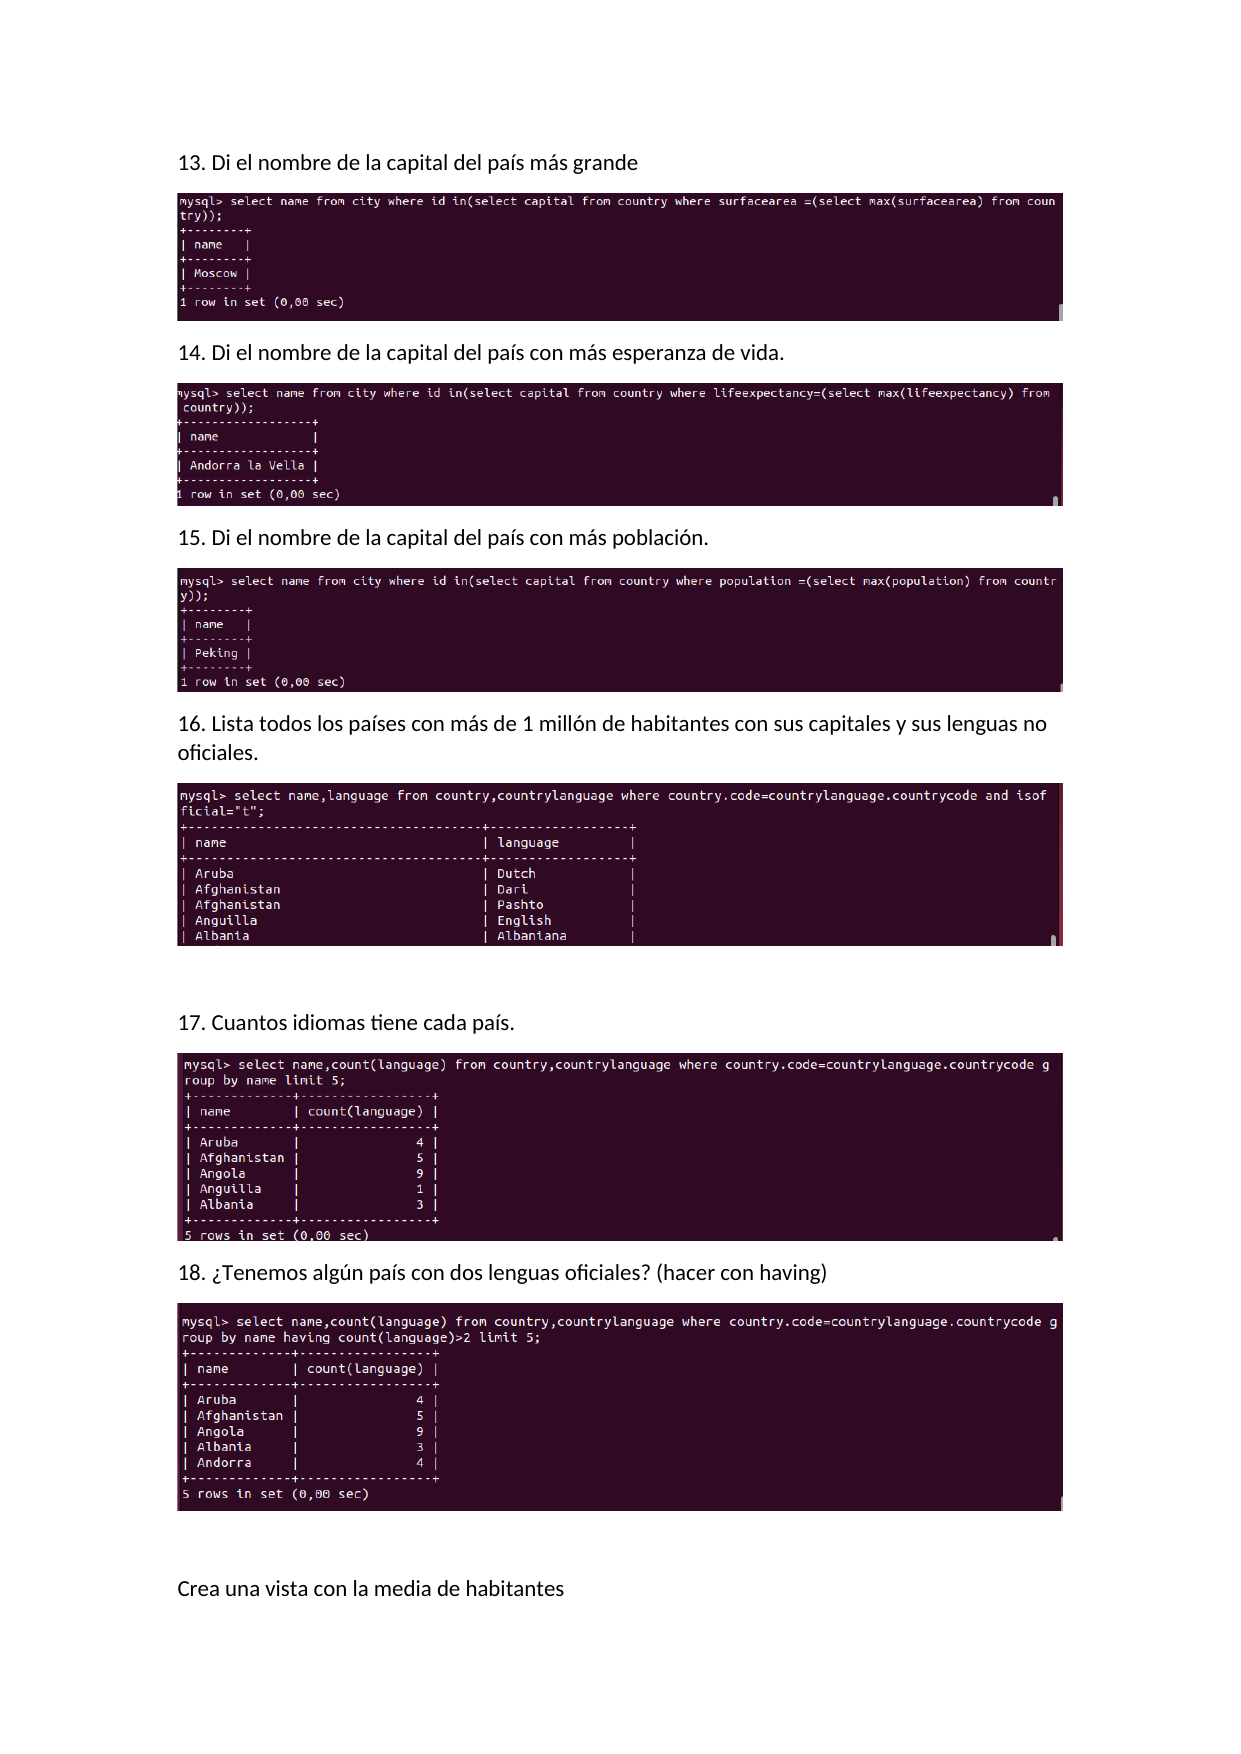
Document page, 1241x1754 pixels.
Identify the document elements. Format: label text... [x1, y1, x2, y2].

text 17. Cuantos idiomas tiene cada país. [177, 1008, 1063, 1036]
text 14. Di el nombre de la capital del país con más esperanza de vida. [177, 338, 1063, 366]
text 15. Di el nombre de la capital del país con más población. [177, 523, 1063, 551]
text Crea una vista con la media de habitantes [177, 1574, 1063, 1602]
text 13. Di el nombre de la capital del país más grande [177, 148, 1063, 176]
text 18. ¿Tenemos algún país con dos lenguas oficiales? (hacer con having) [177, 1258, 1063, 1286]
text 16. Lista todos los países con más de 1 millón de habitantes con sus capitales y sus lenguas no oficiales. [177, 709, 1063, 766]
